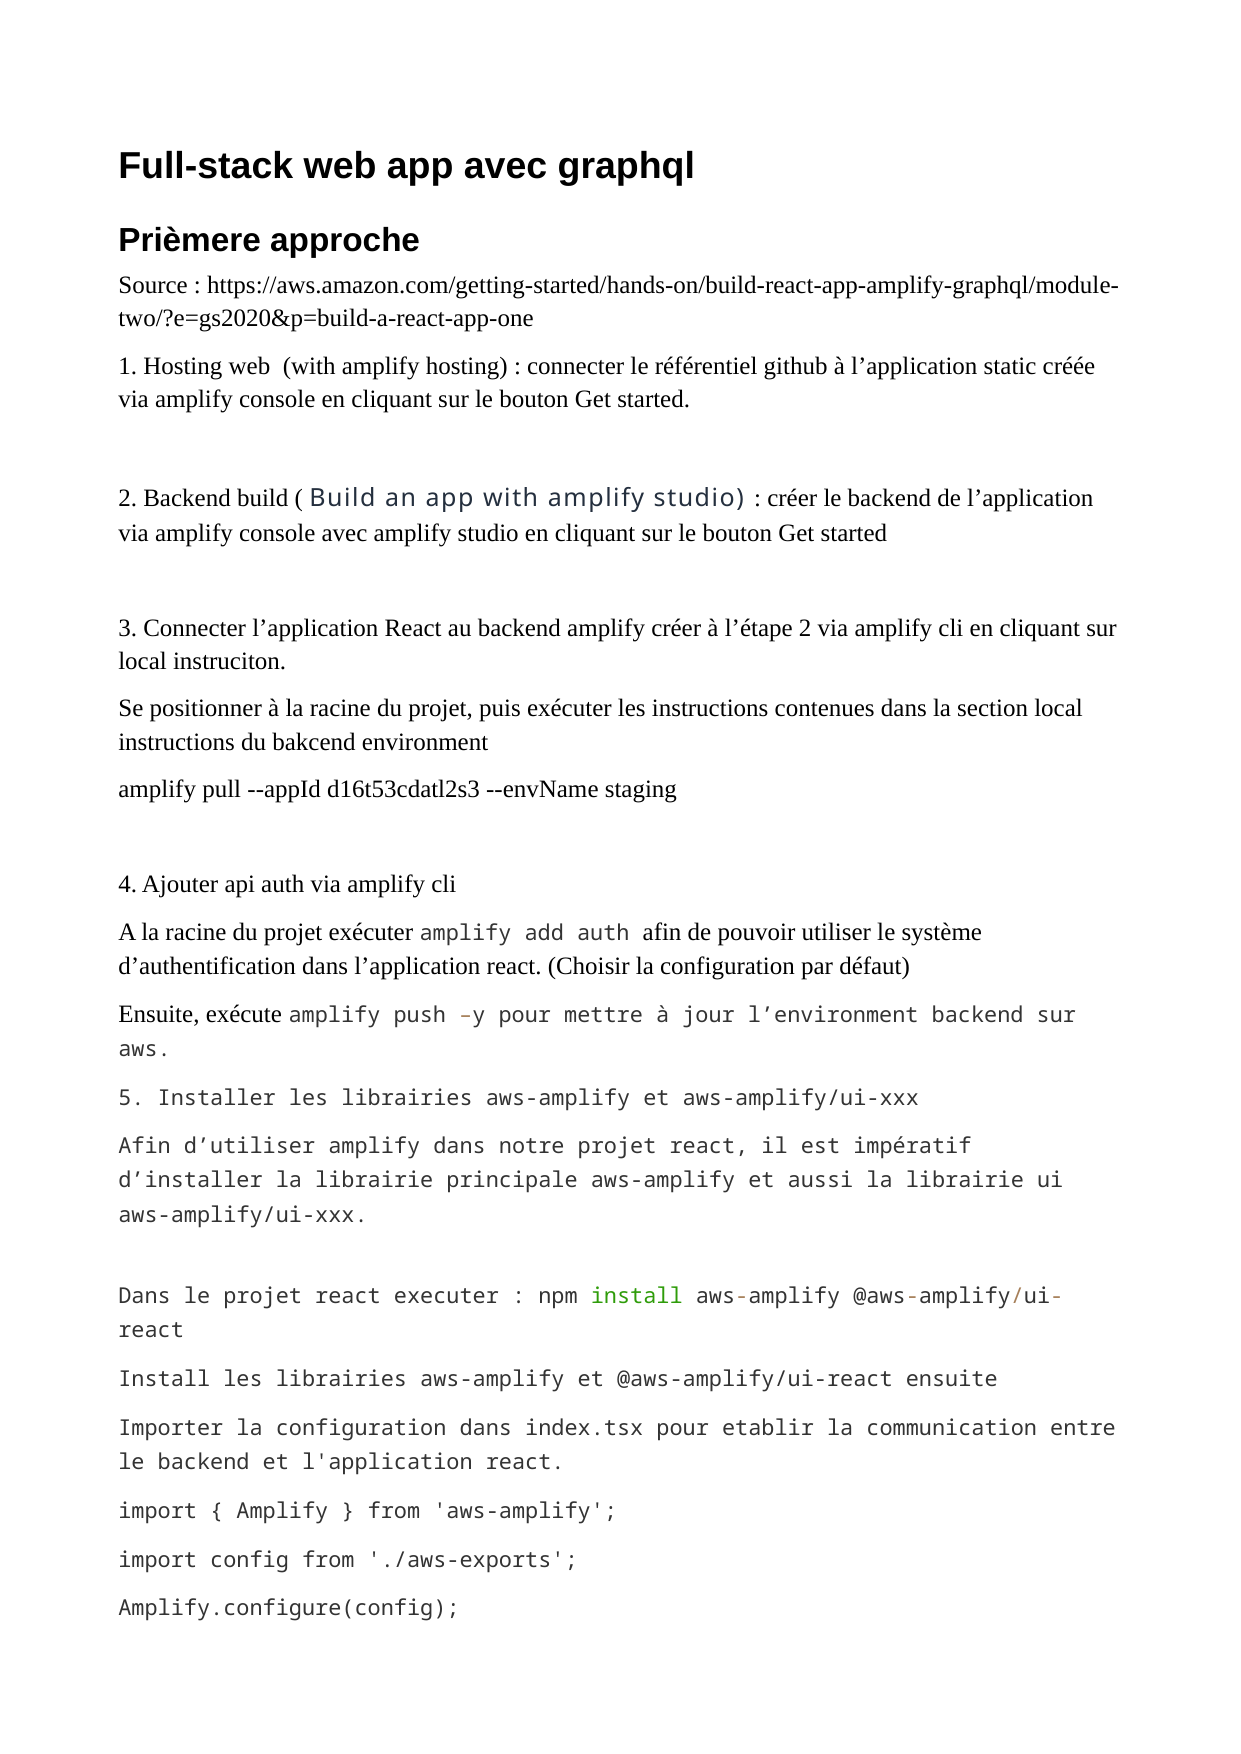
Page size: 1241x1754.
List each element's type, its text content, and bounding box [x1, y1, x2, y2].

text Importer la configuration dans index.tsx pour etablir la communication entre le backend et l'application react. [118, 1412, 1122, 1476]
text A la racine du projet exécuter amplify add auth afin de pouvoir utiliser le système d’authentification dans l’application react. (Choisir la configuration par défaut) [118, 917, 1122, 980]
subtitle Full-stack web app avec graphql [118, 143, 1122, 186]
text Afin d’utiliser amplify dans notre projet react, il est impératif d’installer la librairie principale aws-amplify et aussi la librairie ui aws-amplify/ui-xxx. [118, 1130, 1122, 1261]
text Install les librairies aws-amplify et @aws-amplify/ui-react ensuite [118, 1363, 1122, 1393]
text import { Amplify } from 'aws-amplify'; [118, 1495, 1122, 1525]
text Amplify.configure(config); [118, 1592, 1122, 1622]
text Se positionner à la racine du projet, puis exécuter les instructions contenues dans la section local instructions du bakcend environment [118, 693, 1122, 755]
subtitle Prièmere approche [118, 219, 1122, 258]
text amplify pull --appId d16t53cdatl2s3 --envName staging [118, 774, 1122, 803]
text 3. Connecter l’application React au backend amplify créer à l’étape 2 via amplify cli en cliquant sur local instruciton. [118, 613, 1122, 675]
text 1. Hosting web (with amplify hosting) : connecter le référentiel github à l’application static créée via amplify console en cliquant sur le bouton Get started. [118, 351, 1122, 413]
text 2. Backend build ( Build an app with amplify studio) : créer le backend de l’application via amplify console avec amplify studio en cliquant sur le bouton Get started [118, 479, 1122, 546]
text Dans le projet react executer : npm install aws-amplify @aws-amplify/ui-react [118, 1280, 1122, 1344]
text Ensuite, exécute amplify push –y pour mettre à jour l’environment backend sur aws. [118, 999, 1122, 1063]
text Source : https://aws.amazon.com/getting-started/hands-on/build-react-app-amplify-graphql/module-two/?e=gs2020&p=build-a-react-app-one [118, 271, 1122, 332]
text import config from './aws-exports'; [118, 1544, 1122, 1573]
text 5. Installer les librairies aws-amplify et aws-amplify/ui-xxx [118, 1082, 1122, 1111]
text 4. Ajouter api auth via amplify cli [118, 869, 1122, 898]
